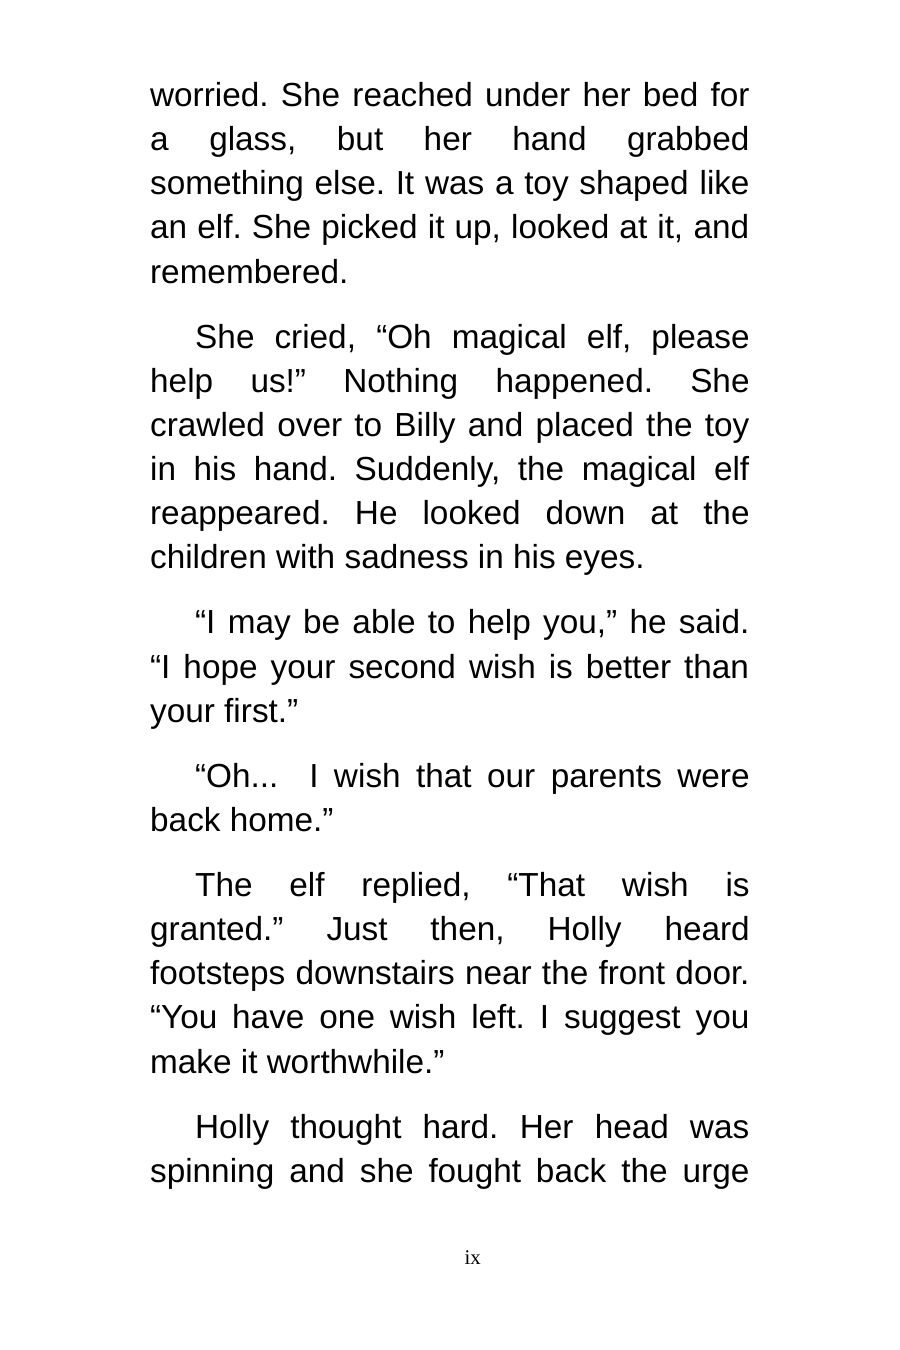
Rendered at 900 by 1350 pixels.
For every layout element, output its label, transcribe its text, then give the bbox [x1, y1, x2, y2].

text Holly thought hard. Her head was spinning and she fought back the urge [150, 1107, 750, 1189]
text “I may be able to help you,” he said. “I hope your second wish is better than your first.” [150, 602, 750, 729]
text She cried, “Oh magical elf, please help us!” Nothing happened. She crawled over to Billy and placed the toy in his hand. Suddenly, the magical elf reappeared. He looked down at the children with sadness in his eyes. [150, 317, 750, 576]
text The elf replied, “That wish is granted.” Just then, Holly heard footsteps downstairs near the front door. “You have one wish left. I suggest you make it worthwhile.” [150, 865, 750, 1080]
text “Oh... I wish that our parents were back home.” [150, 756, 750, 838]
text worried. She reached under her bed for a glass, but her hand grabbed something else. It was a toy shaped like an elf. She picked it up, looked at it, and remembered. [150, 75, 750, 290]
